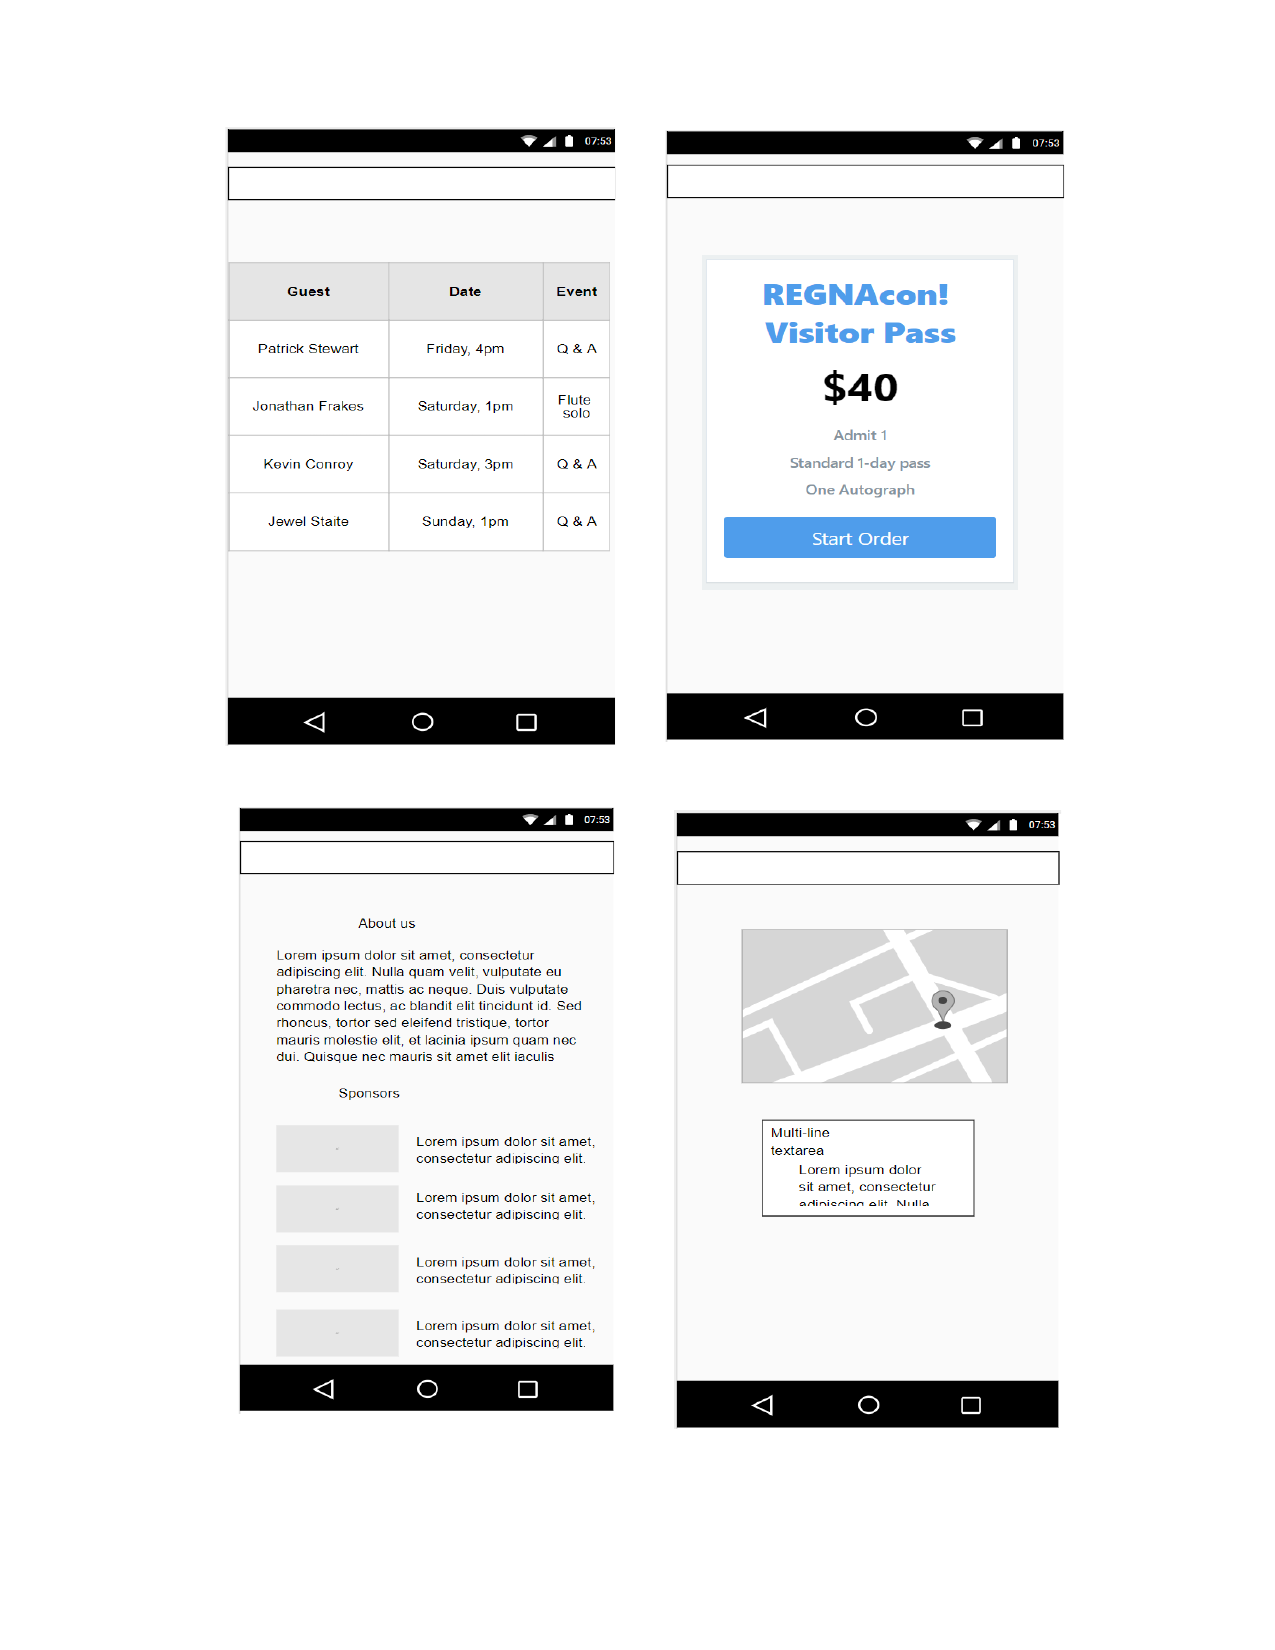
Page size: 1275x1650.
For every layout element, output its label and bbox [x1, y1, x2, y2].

picture [674, 810, 1062, 1429]
picture [665, 130, 1065, 742]
picture [238, 807, 615, 1414]
picture [225, 127, 616, 746]
